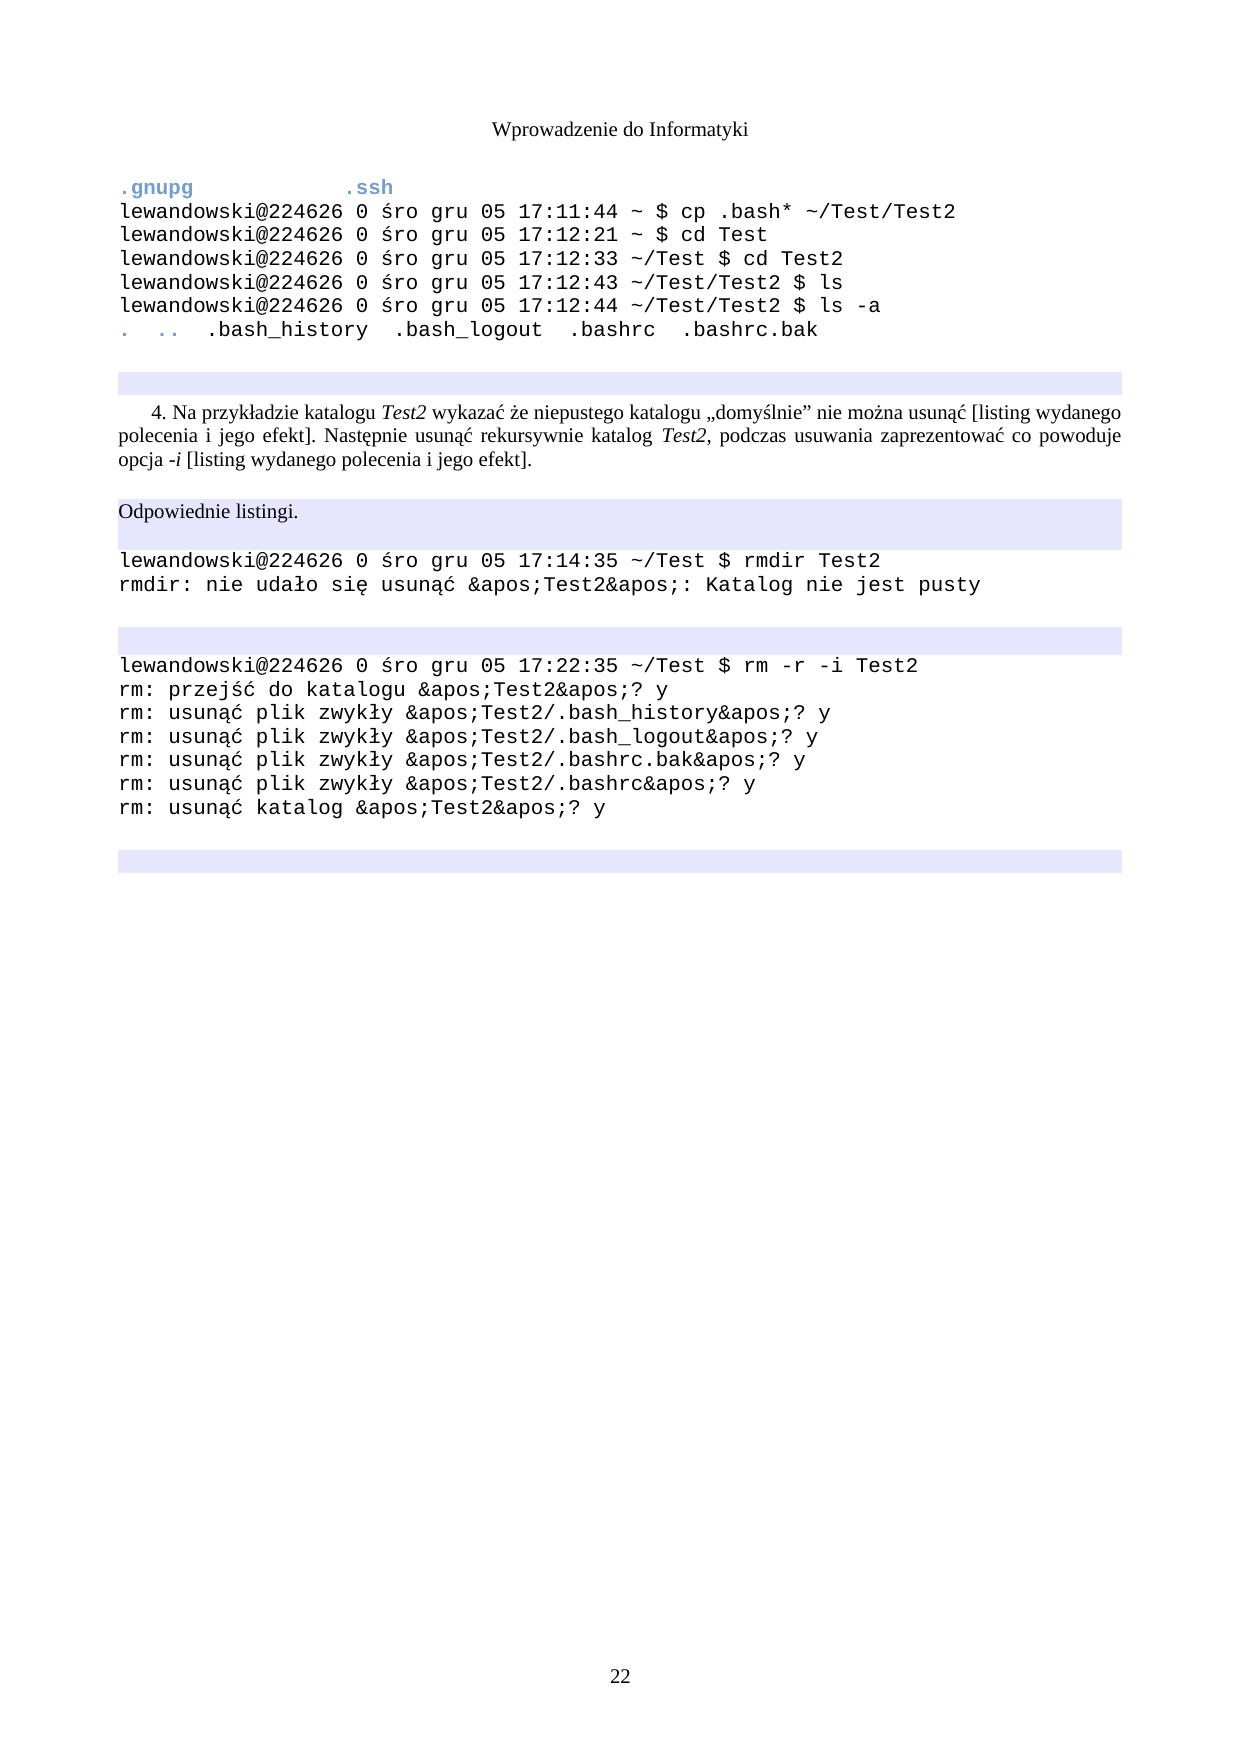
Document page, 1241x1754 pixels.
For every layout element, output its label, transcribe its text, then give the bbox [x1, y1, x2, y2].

table_cell Odpowiednie listingi. ﻿ lewandowski@224626 0 śro gru 05 17:14:35 ~/Test $ rmdir Test2 rmdir: nie udało się usunąć &apos;Test2&apos;: Katalog nie jest pusty ﻿ lewandowski@224626 0 śro gru 05 17:22:35 ~/Test $ rm -r -i Test2 rm: przejść do katalogu &apos;Test2&apos;? y rm: usunąć plik zwykły &apos;Test2/.bash_history&apos;? y rm: usunąć plik zwykły &apos;Test2/.bash_logout&apos;? y rm: usunąć plik zwykły &apos;Test2/.bashrc.bak&apos;? y rm: usunąć plik zwykły &apos;Test2/.bashrc&apos;? y rm: usunąć katalog &apos;Test2&apos;? y [118, 550, 1122, 627]
table_cell 4. Na przykładzie katalogu Test2 wykazać że niepustego katalogu „domyślnie” nie można usunąć [listing wydanego polecenia i jego efekt]. Następnie usunąć rekursywnie katalog Test2, podczas usuwania zaprezentować co powoduje opcja -i [listing wydanego polecenia i jego efekt]. [118, 395, 1122, 499]
table_cell Odpowiednie listingi. ﻿ lewandowski@224626 0 śro gru 05 16:51:42 ~/Test $ ls test1 test2 Test2 lewandowski@224626 0 śro gru 05 17:01:00 ~/Test $ cp test* ~ lewandowski@224626 0 śro gru 05 17:01:34 ~/Test $ cd ~ lewandowski@224626 0 śro gru 05 17:01:52 ~ $ ls Dokumenty Muzyka Pobrane Pulpit Test test2 examples.desktop Obrazy Publiczny Szablony test1 Wideo ﻿ lewandowski@224626 0 śro gru 05 17:11:42 ~ $ ls -a . .ICEauthority .sudo_as_admin_successful .. .lesshst Szablony .bash_history .local Test .bash_logout .mozilla test1 .bashrc Muzyka test2 .bashrc.bak Obrazy .vboxclient-clipboard.pid .cache Pobrane .vboxclient-display.pid .config .profile .vboxclient-draganddrop.pid Dokumenty Publiczny .vboxclient-seamless.pid examples.desktop Pulpit Wideo .gnupg .ssh lewandowski@224626 0 śro gru 05 17:11:44 ~ $ cp .bash* ~/Test/Test2 lewandowski@224626 0 śro gru 05 17:12:21 ~ $ cd Test lewandowski@224626 0 śro gru 05 17:12:33 ~/Test $ cd Test2 lewandowski@224626 0 śro gru 05 17:12:43 ~/Test/Test2 $ ls lewandowski@224626 0 śro gru 05 17:12:44 ~/Test/Test2 $ ls -a . .. .bash_history .bash_logout .bashrc .bashrc.bak [118, 177, 1122, 372]
table_cell Odpowiednie listingi. ﻿ lewandowski@224626 0 śro gru 05 17:14:35 ~/Test $ rmdir Test2 rmdir: nie udało się usunąć &apos;Test2&apos;: Katalog nie jest pusty ﻿ lewandowski@224626 0 śro gru 05 17:22:35 ~/Test $ rm -r -i Test2 rm: przejść do katalogu &apos;Test2&apos;? y rm: usunąć plik zwykły &apos;Test2/.bash_history&apos;? y rm: usunąć plik zwykły &apos;Test2/.bash_logout&apos;? y rm: usunąć plik zwykły &apos;Test2/.bashrc.bak&apos;? y rm: usunąć plik zwykły &apos;Test2/.bashrc&apos;? y rm: usunąć katalog &apos;Test2&apos;? y [118, 655, 1122, 850]
